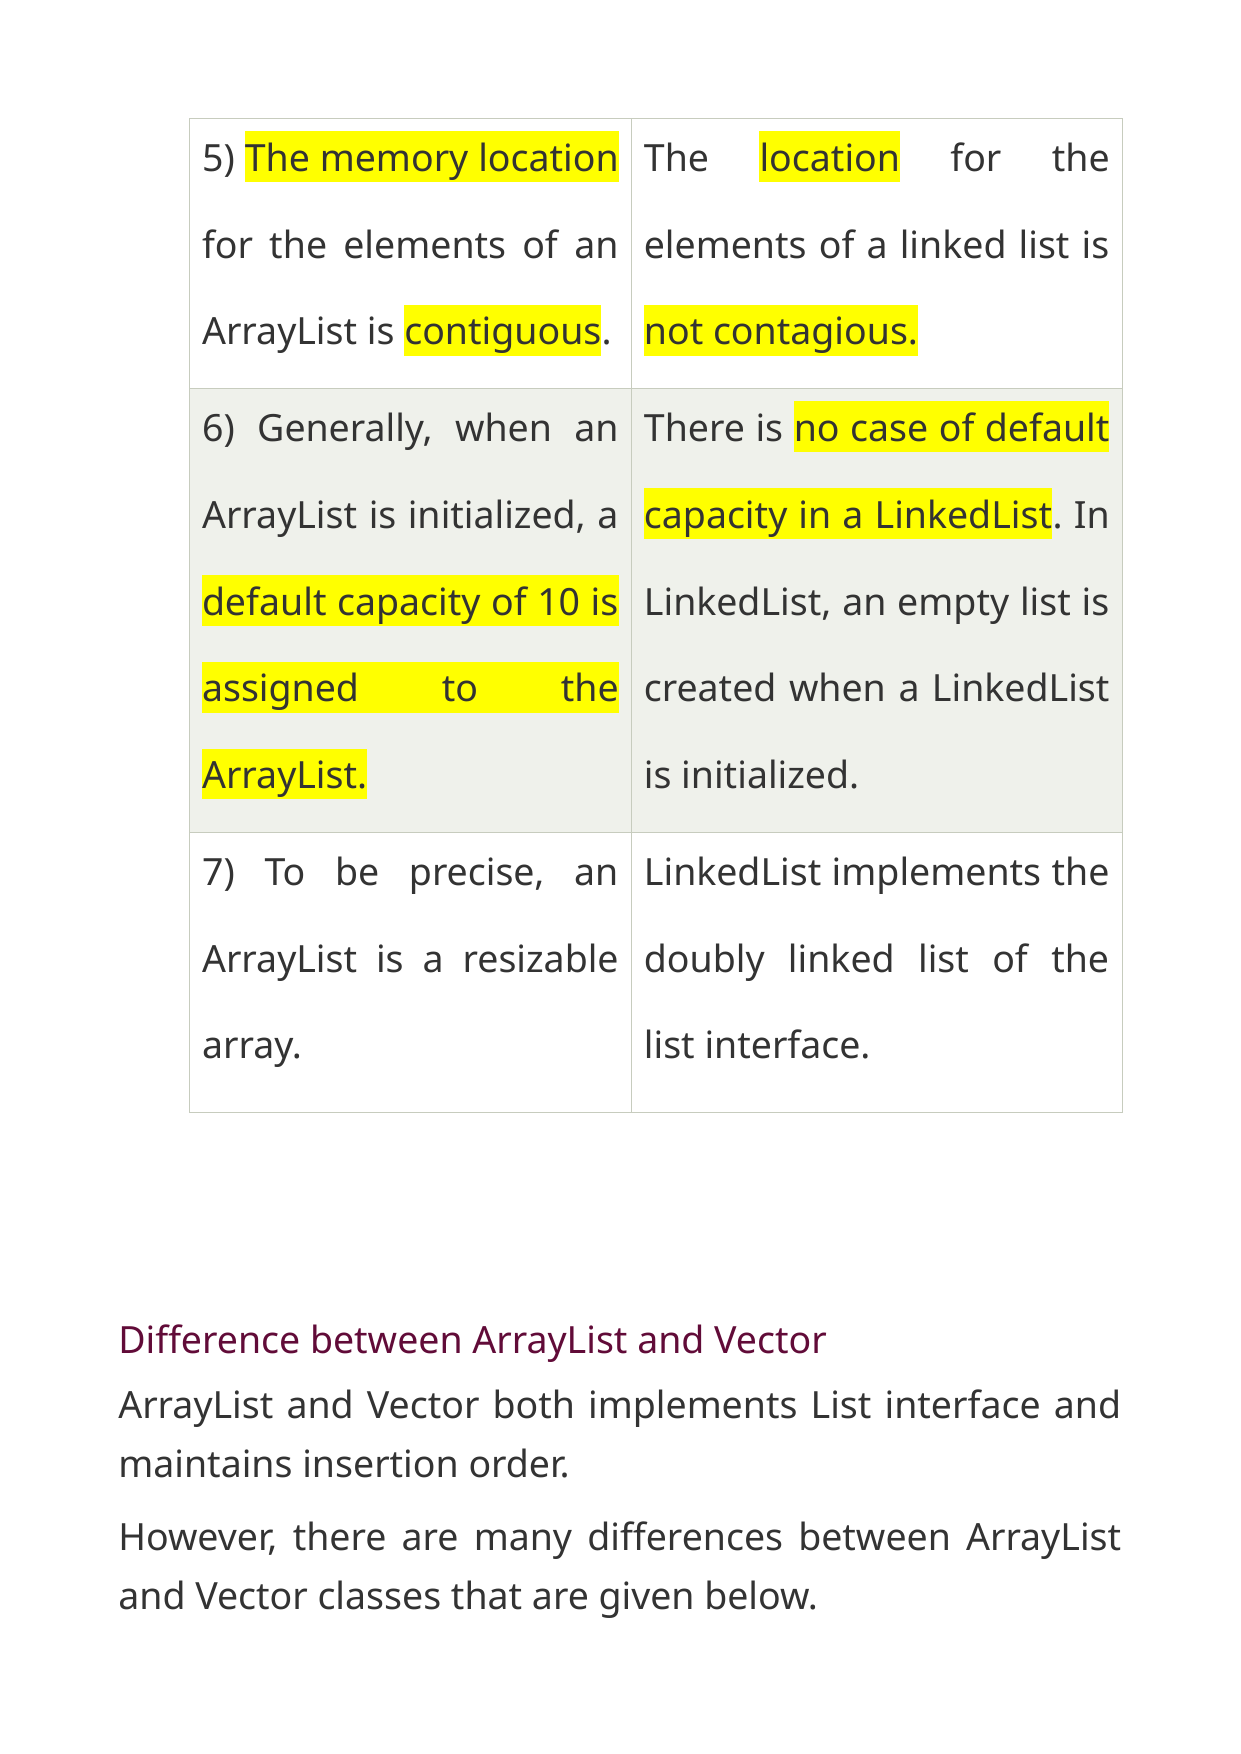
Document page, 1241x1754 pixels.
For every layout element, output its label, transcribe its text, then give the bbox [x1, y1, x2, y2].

table_cell The location for the elements of a linked list is not contagious. [632, 119, 1122, 388]
text However, there are many differences between ArrayList and Vector classes that are given below. [118, 1511, 1122, 1620]
table_cell 6) Generally, when an ArrayList is initialized, a default capacity of 10 is assigned to the ArrayList. [190, 389, 631, 832]
table_cell LinkedList implements the doubly linked list of the list interface. [632, 833, 1122, 1112]
text ArrayList and Vector both implements List interface and maintains insertion order. [118, 1379, 1122, 1488]
subtitle Difference between ArrayList and Vector [118, 1313, 1122, 1364]
table_cell 5) The memory location for the elements of an ArrayList is contiguous. [190, 119, 631, 388]
table_cell 7) To be precise, an ArrayList is a resizable array. [190, 833, 631, 1112]
table_cell There is no case of default capacity in a LinkedList. In LinkedList, an empty list is created when a LinkedList is initialized. [632, 389, 1122, 832]
